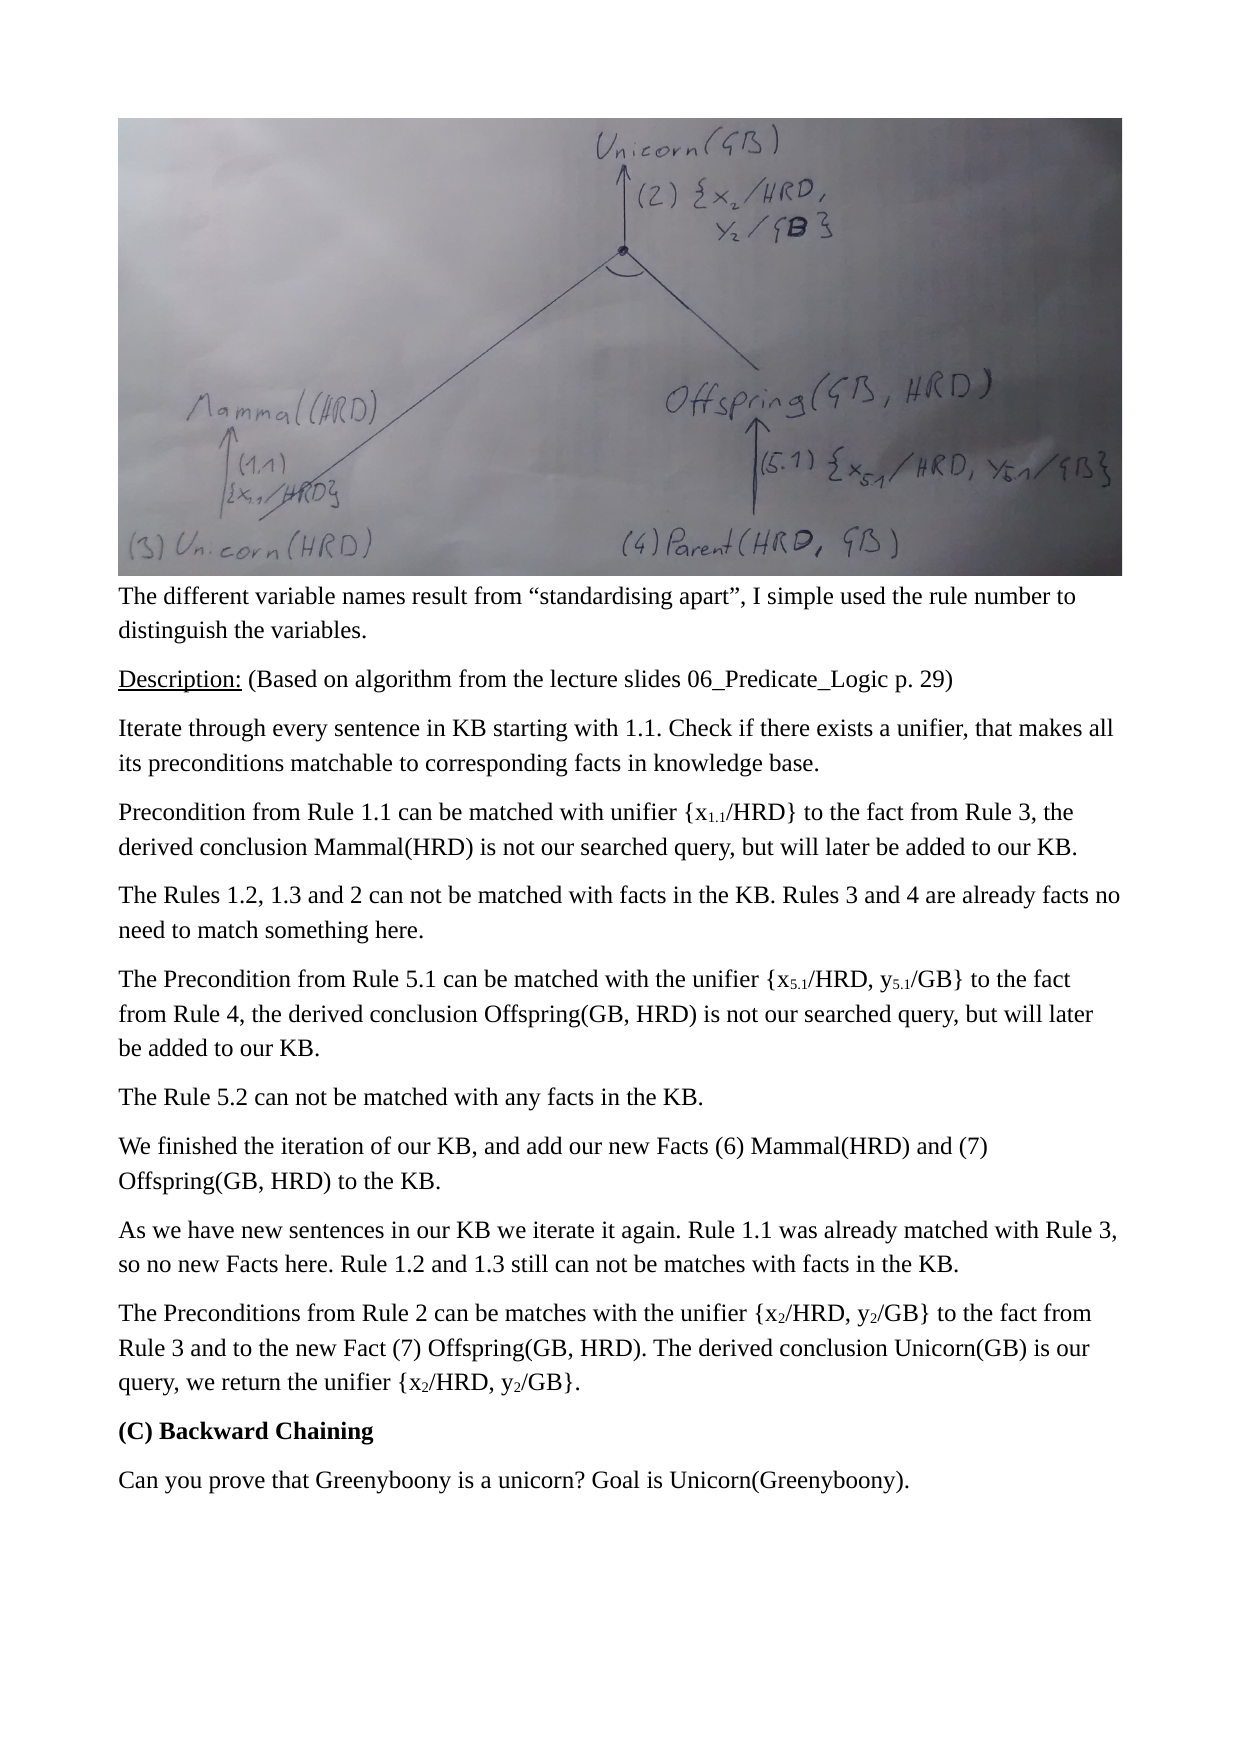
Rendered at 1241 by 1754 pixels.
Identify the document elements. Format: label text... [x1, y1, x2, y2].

text Precondition from Rule 1.1 can be matched with unifier {x1.1/HRD} to the fact from Rule 3, the derived conclusion Mammal(HRD) is not our searched query, but will later be added to our KB. [118, 797, 1122, 860]
text (C) Backward Chaining [118, 1416, 1122, 1445]
text The different variable names result from “standardising apart”, I simple used the rule number to distinguish the variables. [118, 576, 1122, 644]
text The Rule 5.2 can not be matched with any facts in the KB. [118, 1082, 1122, 1111]
text Can you prove that Greenyboony is a unicorn? Goal is Unicorn(Greenyboony). [118, 1465, 1122, 1494]
text We finished the iteration of our KB, and add our new Facts (6) Mammal(HRD) and (7) Offspring(GB, HRD) to the KB. [118, 1131, 1122, 1194]
text As we have new sentences in our KB we iterate it again. Rule 1.1 was already matched with Rule 3, so no new Facts here. Rule 1.2 and 1.3 still can not be matches with facts in the KB. [118, 1215, 1122, 1278]
text The Precondition from Rule 5.1 can be matched with the unifier {x5.1/HRD, y5.1/GB} to the fact from Rule 4, the derived conclusion Offspring(GB, HRD) is not our searched query, but will later be added to our KB. [118, 964, 1122, 1062]
text The Rules 1.2, 1.3 and 2 can not be matched with facts in the KB. Rules 3 and 4 are already facts no need to match something here. [118, 881, 1122, 944]
text The Preconditions from Rule 2 can be matches with the unifier {x2/HRD, y2/GB} to the fact from Rule 3 and to the new Fact (7) Offspring(GB, HRD). The derived conclusion Unicorn(GB) is our query, we return the unifier {x2/HRD, y2/GB}. [118, 1298, 1122, 1396]
text Iterate through every sentence in KB starting with 1.1. Check if there exists a unifier, that makes all its preconditions matchable to corresponding facts in knowledge base. [118, 713, 1122, 777]
text Description: (Based on algorithm from the lecture slides 06_Predicate_Logic p. 29) [118, 664, 1122, 693]
picture [118, 118, 1123, 576]
